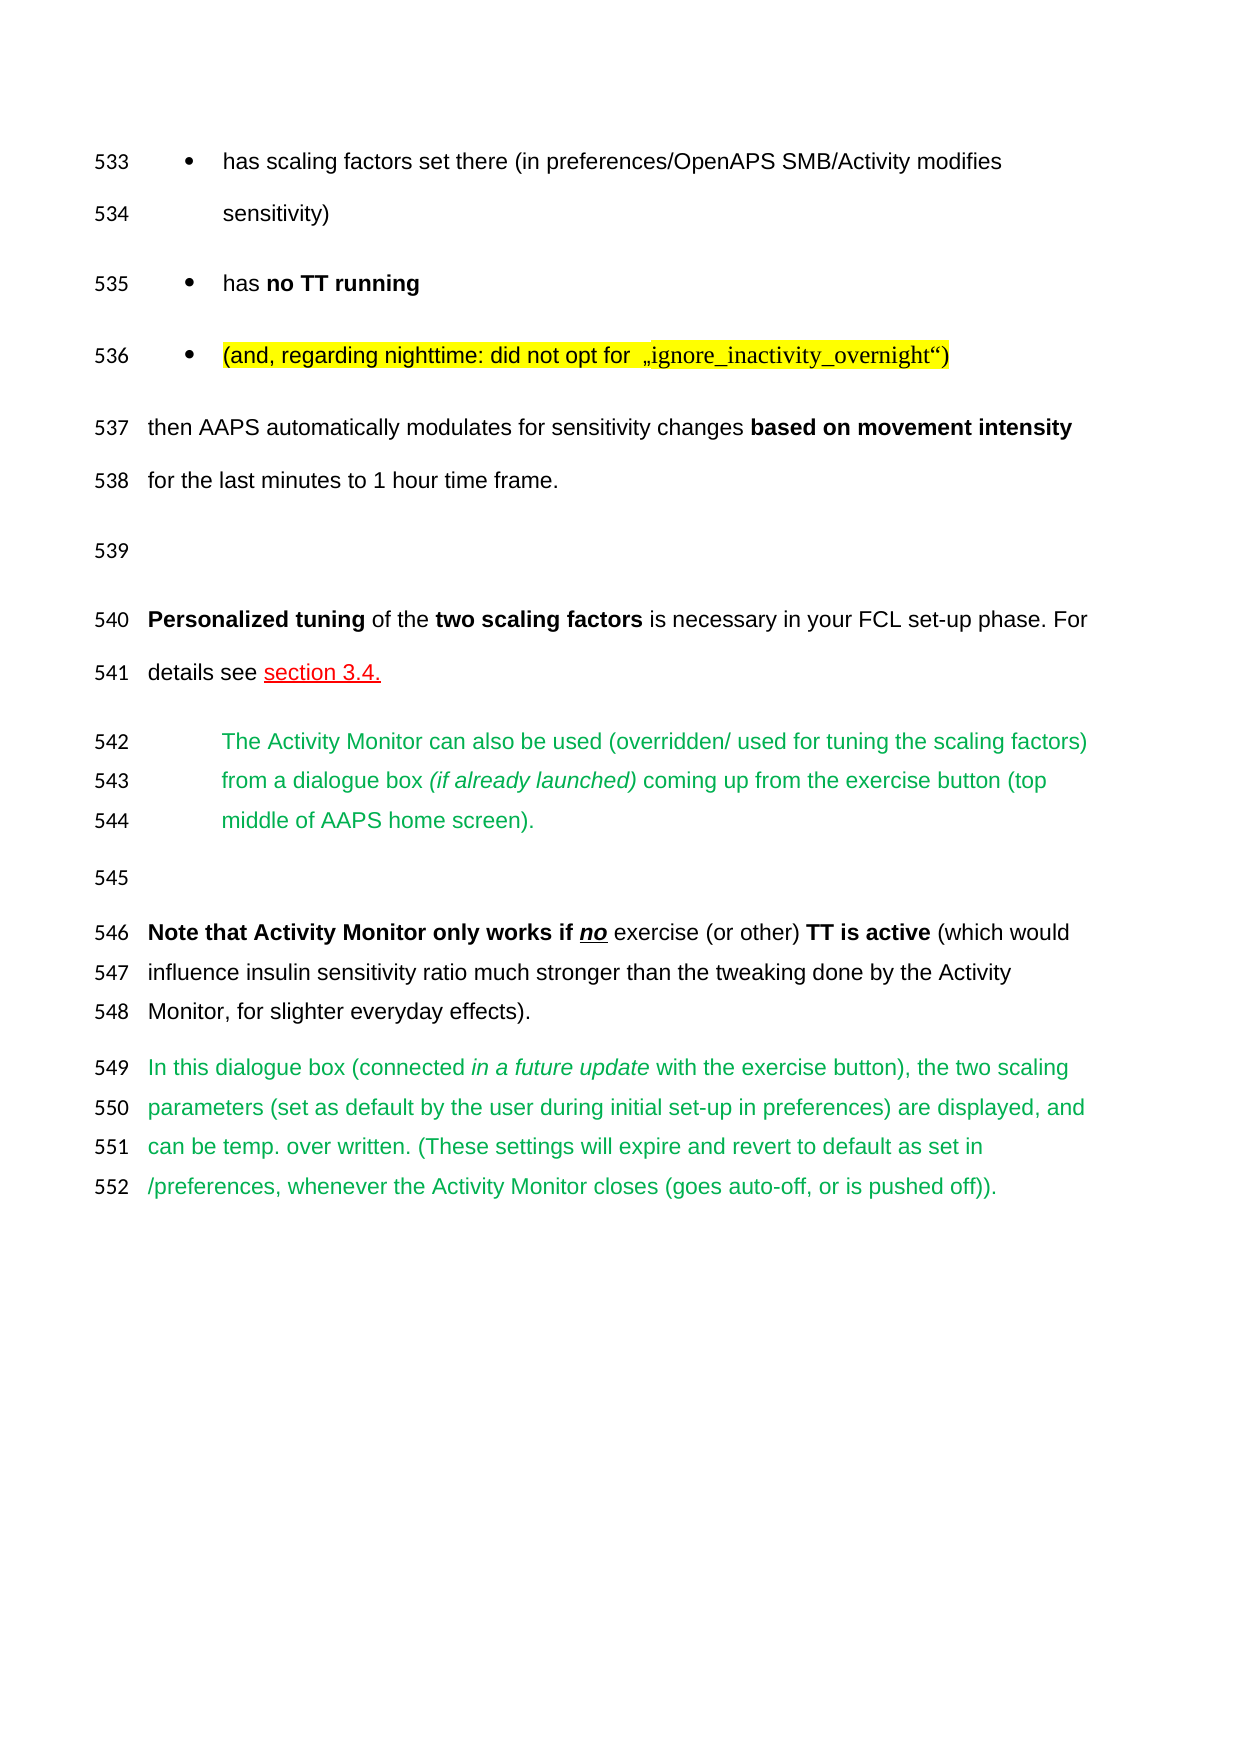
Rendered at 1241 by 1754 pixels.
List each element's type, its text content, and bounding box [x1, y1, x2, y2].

text Note that Activity Monitor only works if no exercise (or other) TT is active (which would influence insulin sensitivity ratio much stronger than the tweaking done by the Activity Monitor, for slighter everyday effects). [148, 919, 1093, 1024]
list (and, regarding nighttime: did not opt for „ignore_inactivity_overnight“) [185, 340, 1093, 369]
text then AAPS automatically modulates for sensitivity changes based on movement intensity for the last minutes to 1 hour time frame. [148, 414, 1093, 493]
text The Activity Monitor can also be used (overridden/ used for tuning the scaling factors) from a dialogue box (if already launched) coming up from the exercise button (top middle of AAPS home screen). [221, 728, 1093, 833]
list has no TT running [185, 270, 1093, 297]
list has scaling factors set there (in preferences/OpenAPS SMB/Activity modifies sensitivity) [185, 148, 1093, 227]
text Personalized tuning of the two scaling factors is necessary in your FCL set-up phase. For details see section 3.4.( Monitor) [148, 606, 1093, 685]
text In this dialogue box (connected in a future update with the exercise button), the two scaling parameters (set as default by the user during initial set-up in preferences) are displayed, and can be temp. over written. (These settings will expire and revert to default as set in /preferences, whenever the Activity Monitor closes (goes auto-off, or is pushed off)). [148, 1054, 1093, 1199]
